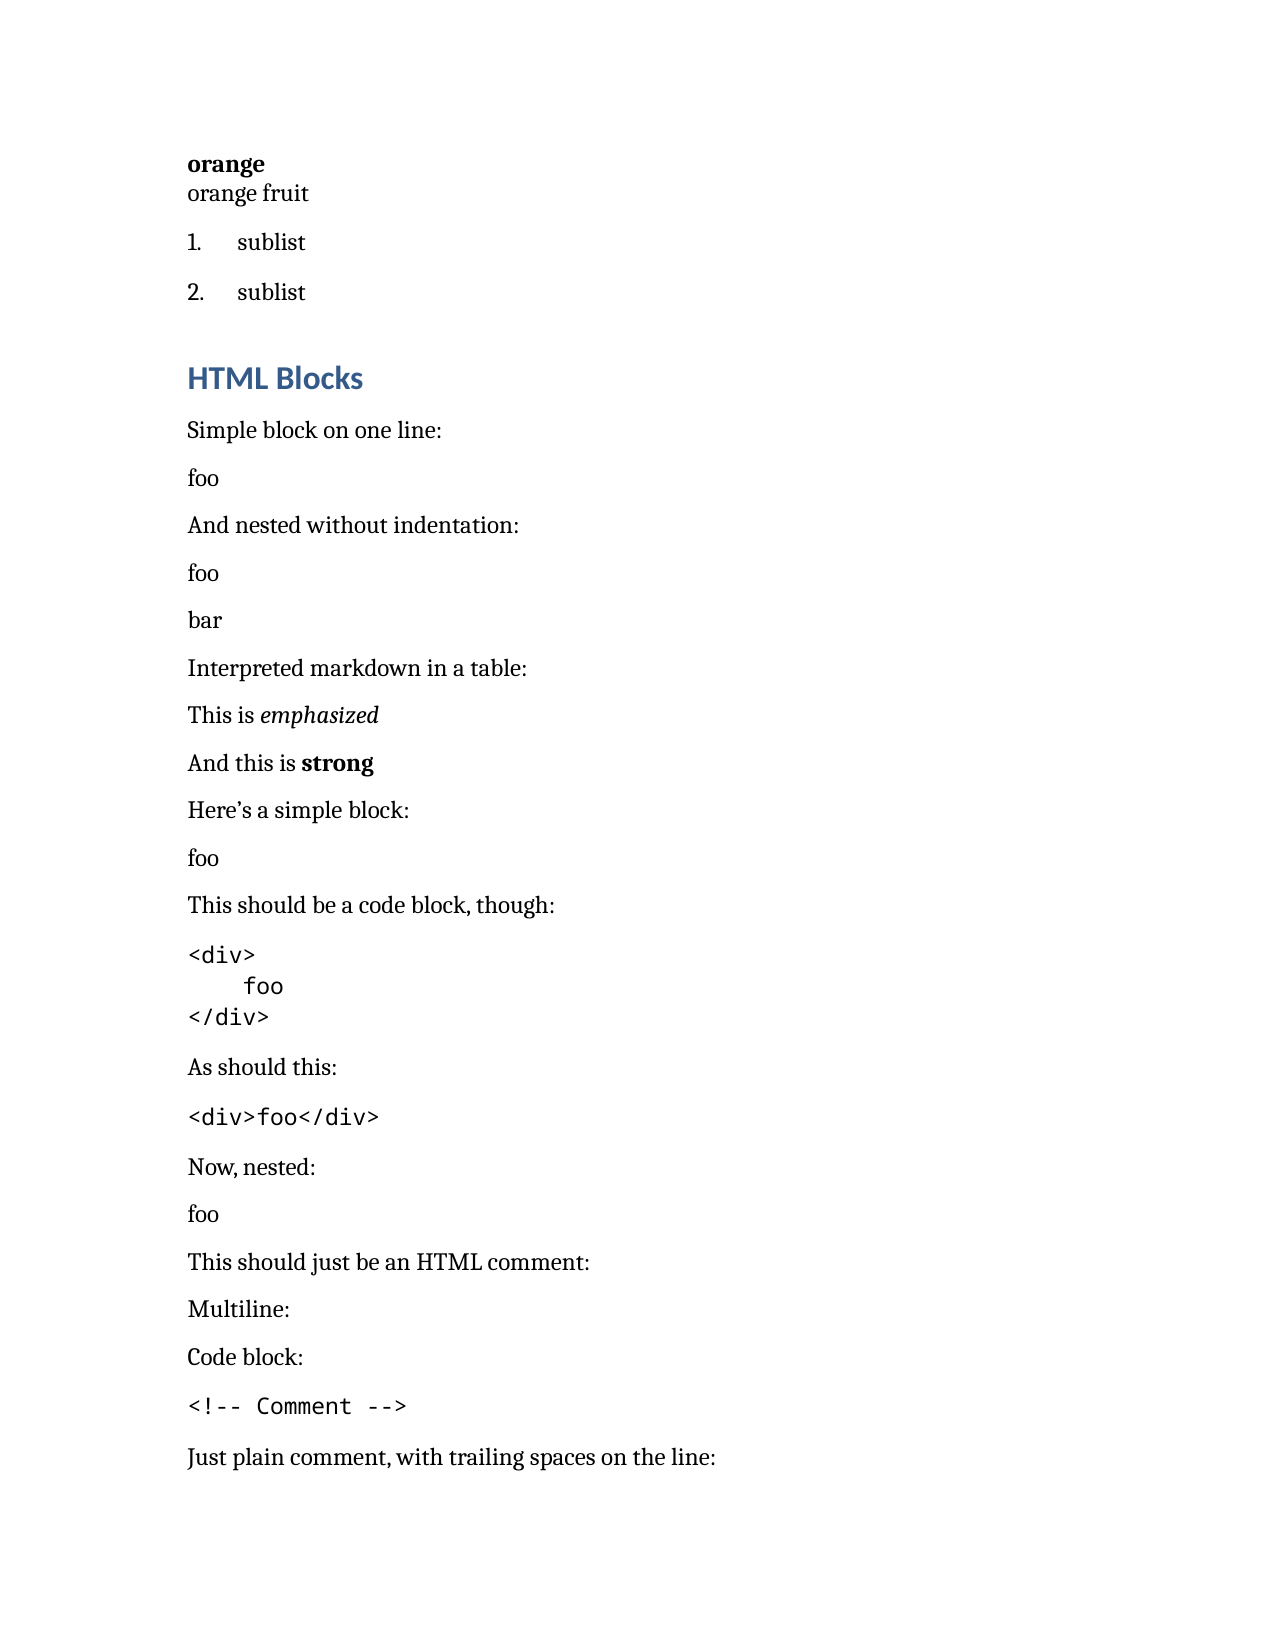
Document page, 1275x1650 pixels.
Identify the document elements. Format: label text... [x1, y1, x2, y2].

list sublist [187, 228, 1087, 257]
text Just plain comment, with trailing spaces on the line: [187, 1442, 1087, 1471]
text Multiline: [187, 1295, 1087, 1324]
text foo [187, 1200, 1087, 1229]
text And nested without indentation: [187, 511, 1087, 540]
text <div>foo</div> [187, 1101, 1087, 1132]
text This should be a code block, though: [187, 891, 1087, 920]
text Interpreted markdown in a table: [187, 654, 1087, 682]
text This should just be an HTML comment: [187, 1248, 1087, 1277]
text foo [187, 844, 1087, 872]
text <!-- Comment --> [187, 1390, 1087, 1422]
text Code block: [187, 1343, 1087, 1372]
text This is emphasized [187, 701, 1087, 730]
text foo [187, 559, 1087, 587]
subtitle HTML Blocks [187, 357, 1087, 397]
list sublist [187, 278, 1087, 307]
text orange [187, 150, 1087, 179]
text foo [187, 464, 1087, 492]
text orange fruit [187, 179, 1087, 207]
text As should this: [187, 1053, 1087, 1082]
text bar [187, 606, 1087, 635]
text And this is strong [187, 749, 1087, 777]
text Simple block on one line: [187, 416, 1087, 445]
text Here’s a simple block: [187, 796, 1087, 825]
text Now, nested: [187, 1153, 1087, 1182]
text <div> foo </div> [187, 939, 1087, 1032]
